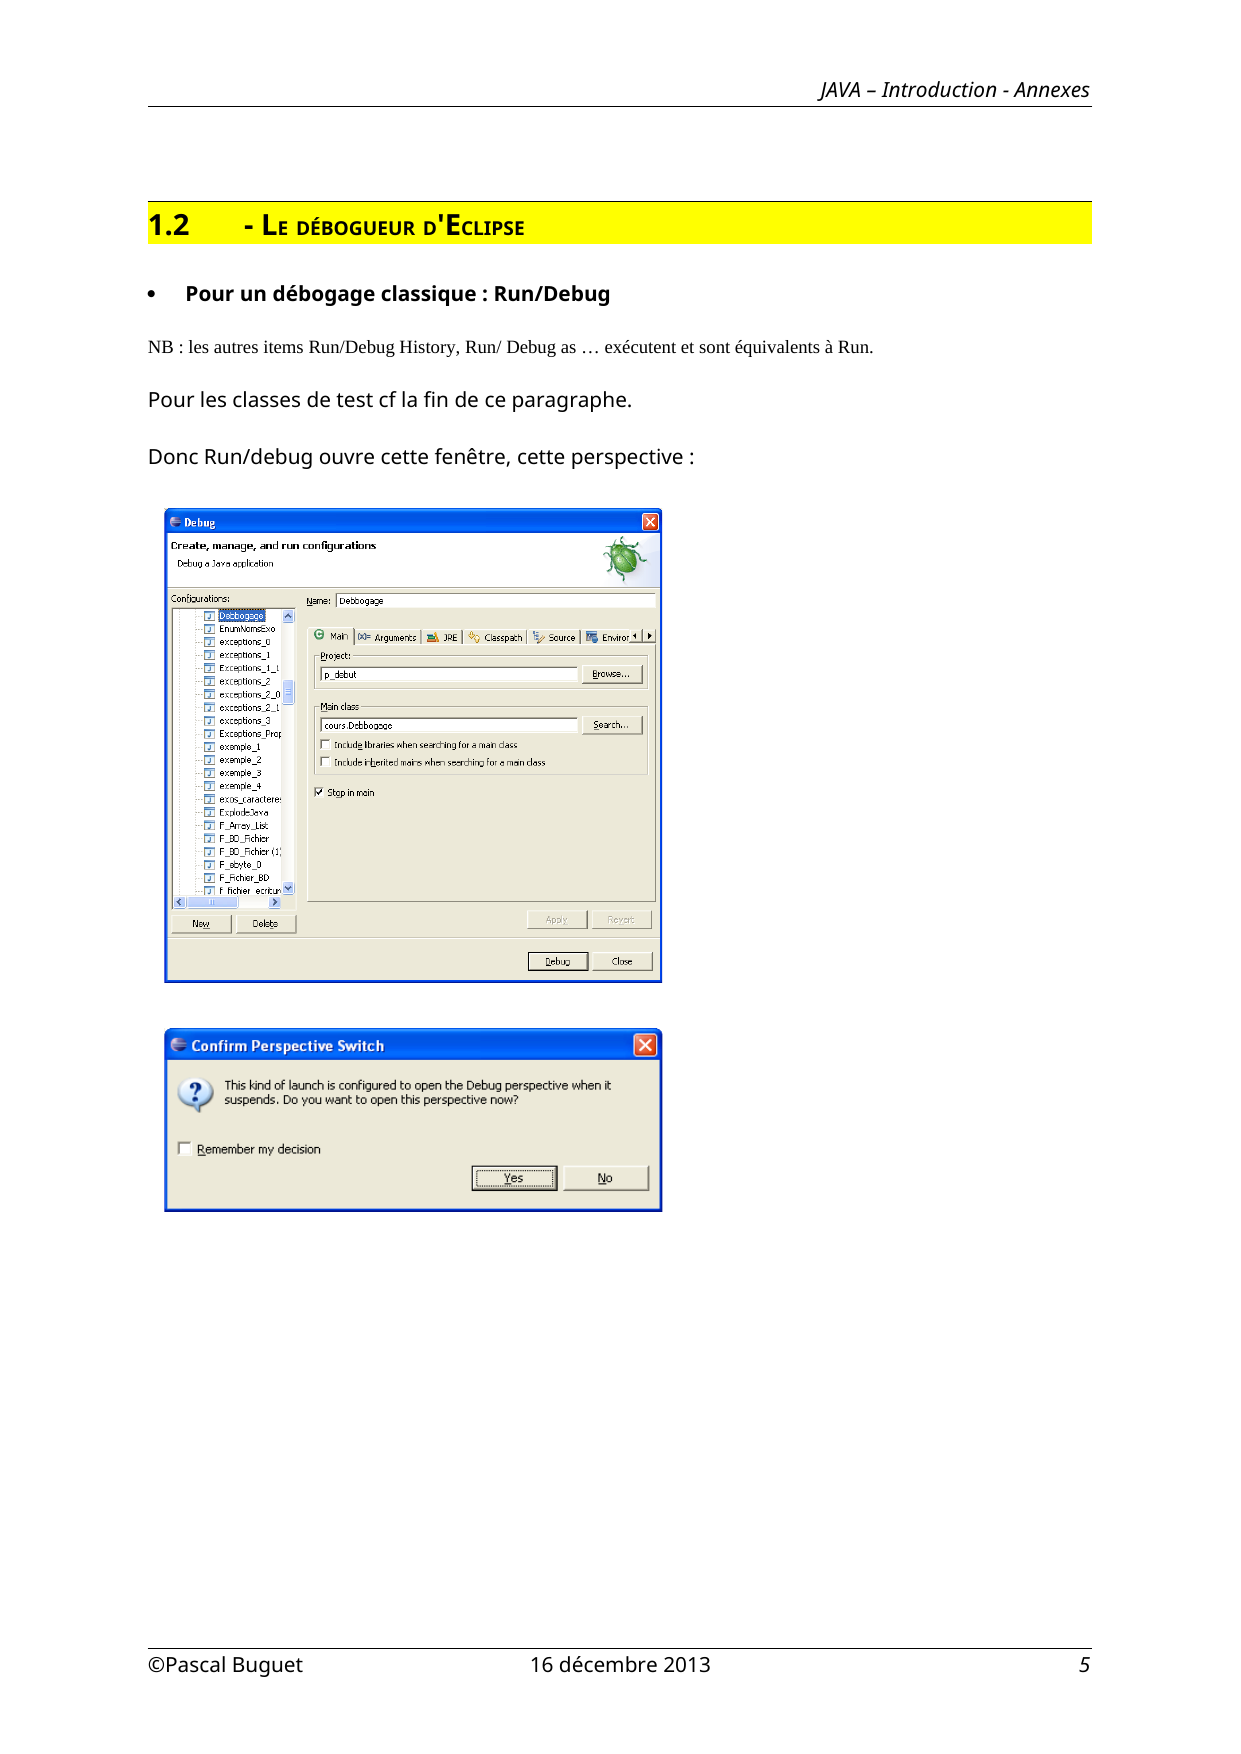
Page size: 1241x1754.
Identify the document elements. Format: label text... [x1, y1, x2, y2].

picture [164, 1028, 663, 1212]
text Pour les classes de test cf la fin de ce paragraphe. [148, 386, 1092, 414]
picture [164, 508, 663, 983]
text NB : les autres items Run/Debug History, Run/ Debug as … exécutent et sont équivalents à Run. [148, 336, 1092, 357]
text Donc Run/debug ouvre cette fenêtre, cette perspective : [148, 442, 1092, 471]
list Pour un débogage classique : Run/Debug [148, 279, 1092, 307]
subtitle - Le débogueur d'Eclipse [148, 202, 1092, 244]
